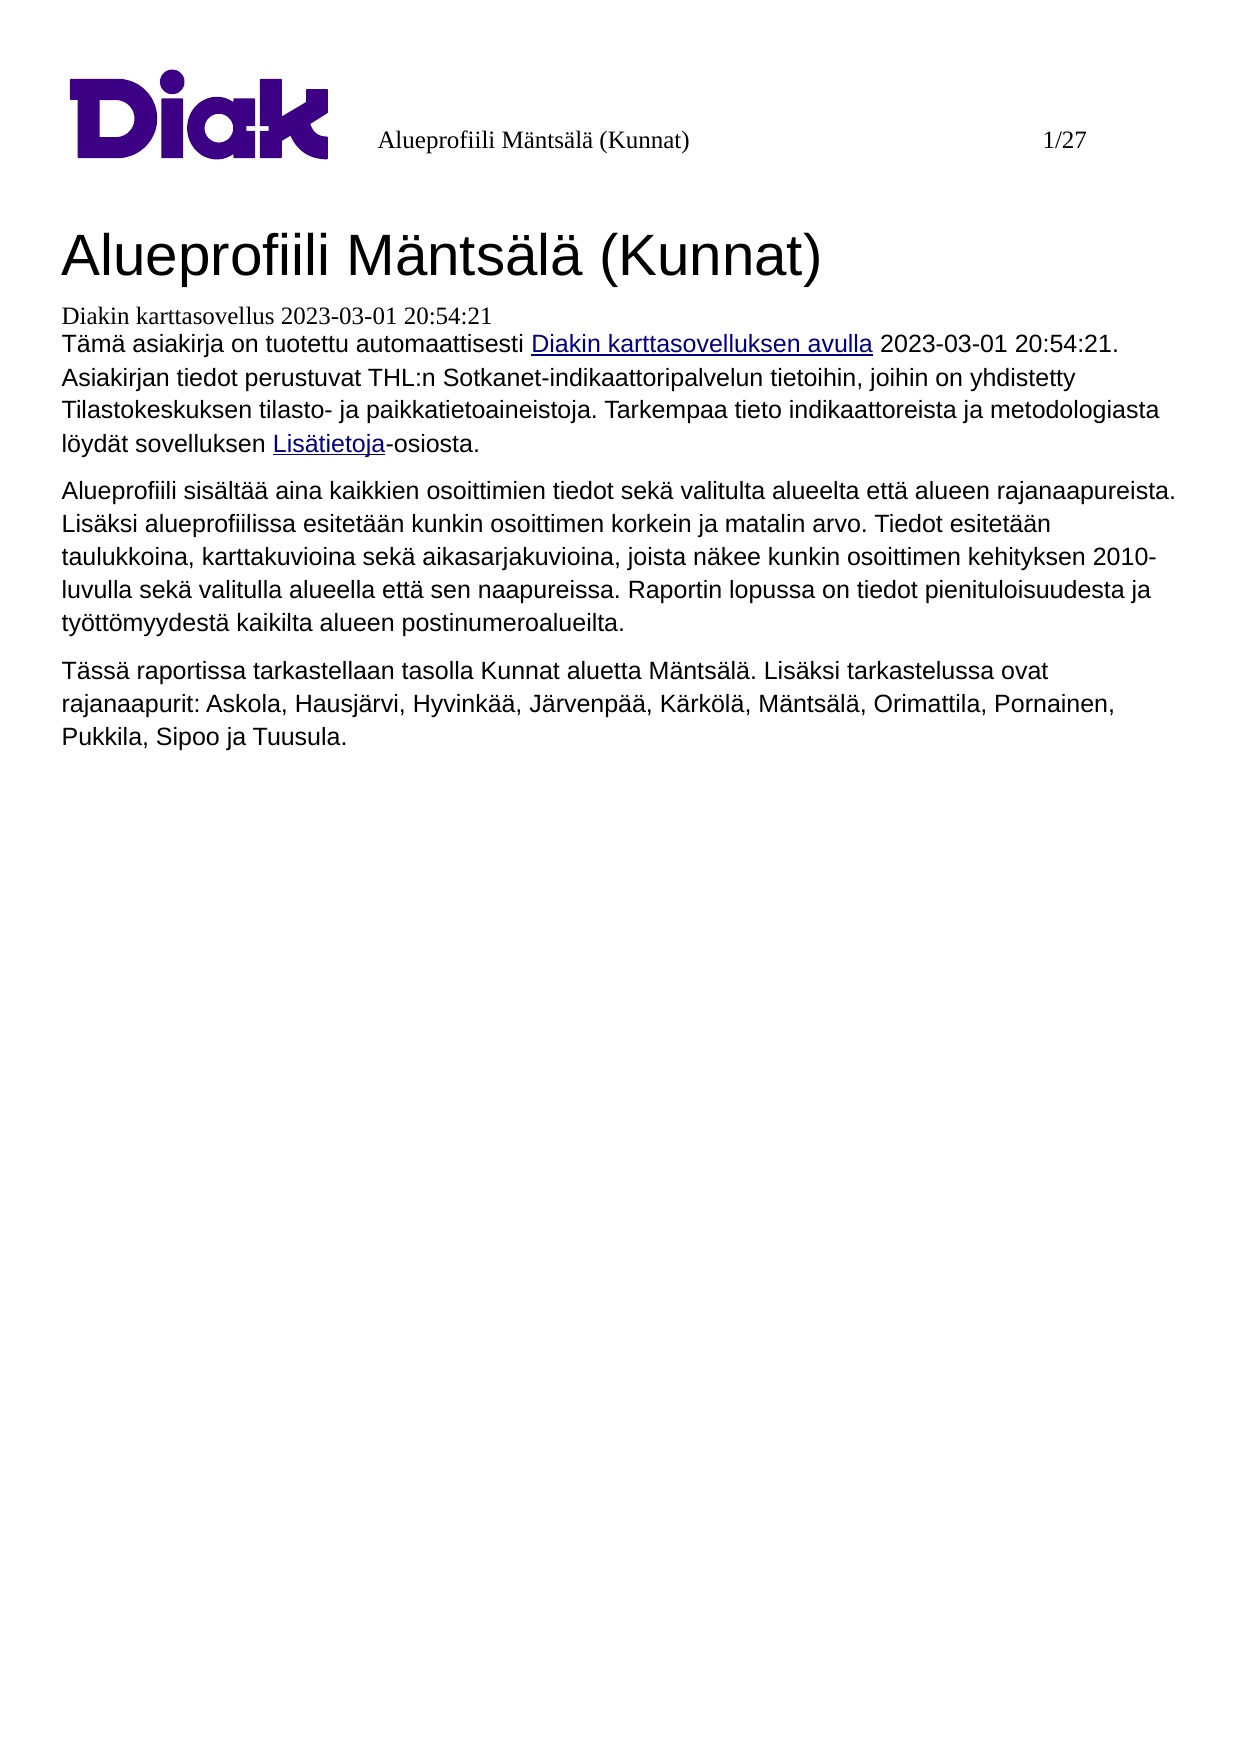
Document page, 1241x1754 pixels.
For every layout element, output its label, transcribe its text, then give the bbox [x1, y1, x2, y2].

text Tässä raportissa tarkastellaan tasolla Kunnat aluetta Mäntsälä. Lisäksi tarkastelussa ovat rajanaapurit: Askola, Hausjärvi, Hyvinkää, Järvenpää, Kärkölä, Mäntsälä, Orimattila, Pornainen, Pukkila, Sipoo ja Tuusula. [61, 656, 1179, 751]
text Tämä asiakirja on tuotettu automaattisesti Diakin karttasovelluksen avulla 2023-03-01 20:54:21. Asiakirjan tiedot perustuvat THL:n Sotkanet-indikaattoripalvelun tietoihin, joihin on yhdistetty Tilastokeskuksen tilasto- ja paikkatietoaineistoja. Tarkempaa tieto indikaattoreista ja metodologiasta löydät sovelluksen Lisätietoja-osiosta. [61, 329, 1179, 457]
text Alueprofiili sisältää aina kaikkien osoittimien tiedot sekä valitulta alueelta että alueen rajanaapureista. Lisäksi alueprofiilissa esitetään kunkin osoittimen korkein ja matalin arvo. Tiedot esitetään taulukkoina, karttakuvioina sekä aikasarjakuvioina, joista näkee kunkin osoittimen kehityksen 2010-luvulla sekä valitulla alueella että sen naapureissa. Raportin lopussa on tiedot pienituloisuudesta ja työttömyydestä kaikilta alueen postinumeroalueilta. [61, 476, 1179, 637]
text Diakin karttasovellus 2023-03-01 20:54:21 [61, 301, 1179, 329]
title Alueprofiili Mäntsälä (Kunnat) [61, 221, 1179, 288]
